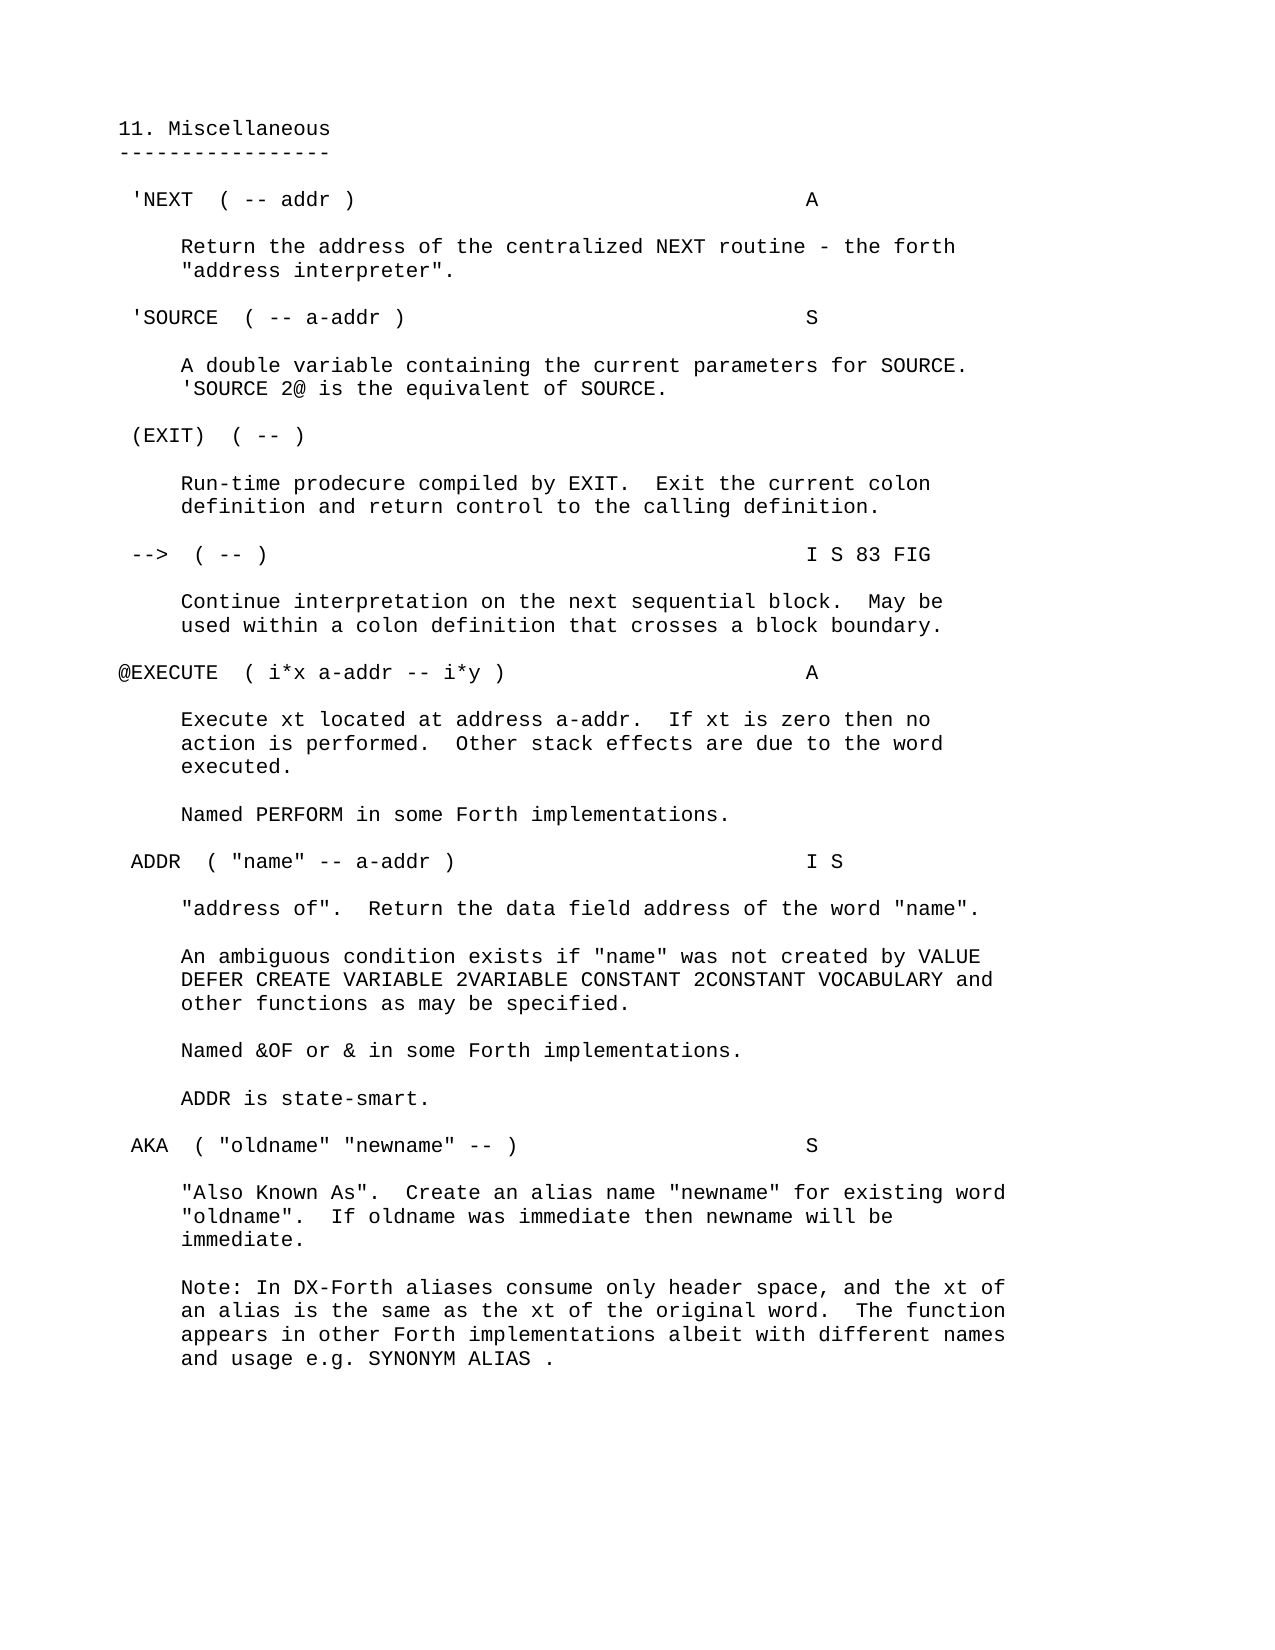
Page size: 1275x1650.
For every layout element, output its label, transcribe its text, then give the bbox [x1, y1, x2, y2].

text 'SOURCE 2@ is the equivalent of SOURCE. [118, 378, 1157, 402]
text --> ( -- ) I S 83 FIG [118, 544, 1157, 567]
text Continue interpretation on the next sequential block. May be [118, 591, 1157, 615]
text other functions as may be specified. [118, 993, 1157, 1017]
text AKA ( "oldname" "newname" -- ) S [118, 1135, 1157, 1158]
text definition and return control to the calling definition. [118, 496, 1157, 520]
text ADDR ( "name" -- a-addr ) I S [118, 851, 1157, 875]
text Named PERFORM in some Forth implementations. [118, 804, 1157, 827]
text (EXIT) ( -- ) [118, 426, 1157, 449]
text "Also Known As". Create an alias name "newname" for existing word [118, 1182, 1157, 1206]
text Return the address of the centralized NEXT routine - the forth [118, 236, 1157, 260]
text appears in other Forth implementations albeit with different names [118, 1324, 1157, 1348]
text and usage e.g. SYNONYM ALIAS . [118, 1348, 1157, 1371]
text A double variable containing the current parameters for SOURCE. [118, 354, 1157, 378]
text 'NEXT ( -- addr ) A [118, 189, 1157, 213]
text Note: In DX-Forth aliases consume only header space, and the xt of [118, 1277, 1157, 1300]
text Run-time prodecure compiled by EXIT. Exit the current colon [118, 473, 1157, 496]
text Execute xt located at address a-addr. If xt is zero then no [118, 709, 1157, 733]
text An ambiguous condition exists if "name" was not created by VALUE [118, 946, 1157, 969]
text ADDR is state-smart. [118, 1088, 1157, 1111]
text 'SOURCE ( -- a-addr ) S [118, 307, 1157, 331]
text "address interpreter". [118, 260, 1157, 284]
text executed. [118, 757, 1157, 780]
text 11. Miscellaneous [118, 118, 1157, 142]
text immediate. [118, 1229, 1157, 1253]
text DEFER CREATE VARIABLE 2VARIABLE CONSTANT 2CONSTANT VOCABULARY and [118, 969, 1157, 993]
text action is performed. Other stack effects are due to the word [118, 733, 1157, 757]
text "oldname". If oldname was immediate then newname will be [118, 1206, 1157, 1229]
text used within a colon definition that crosses a block boundary. [118, 615, 1157, 638]
text ----------------- [118, 142, 1157, 165]
text @EXECUTE ( i*x a-addr -- i*y ) A [118, 662, 1157, 686]
text "address of". Return the data field address of the word "name". [118, 898, 1157, 922]
text Named &OF or & in some Forth implementations. [118, 1040, 1157, 1064]
text an alias is the same as the xt of the original word. The function [118, 1300, 1157, 1324]
